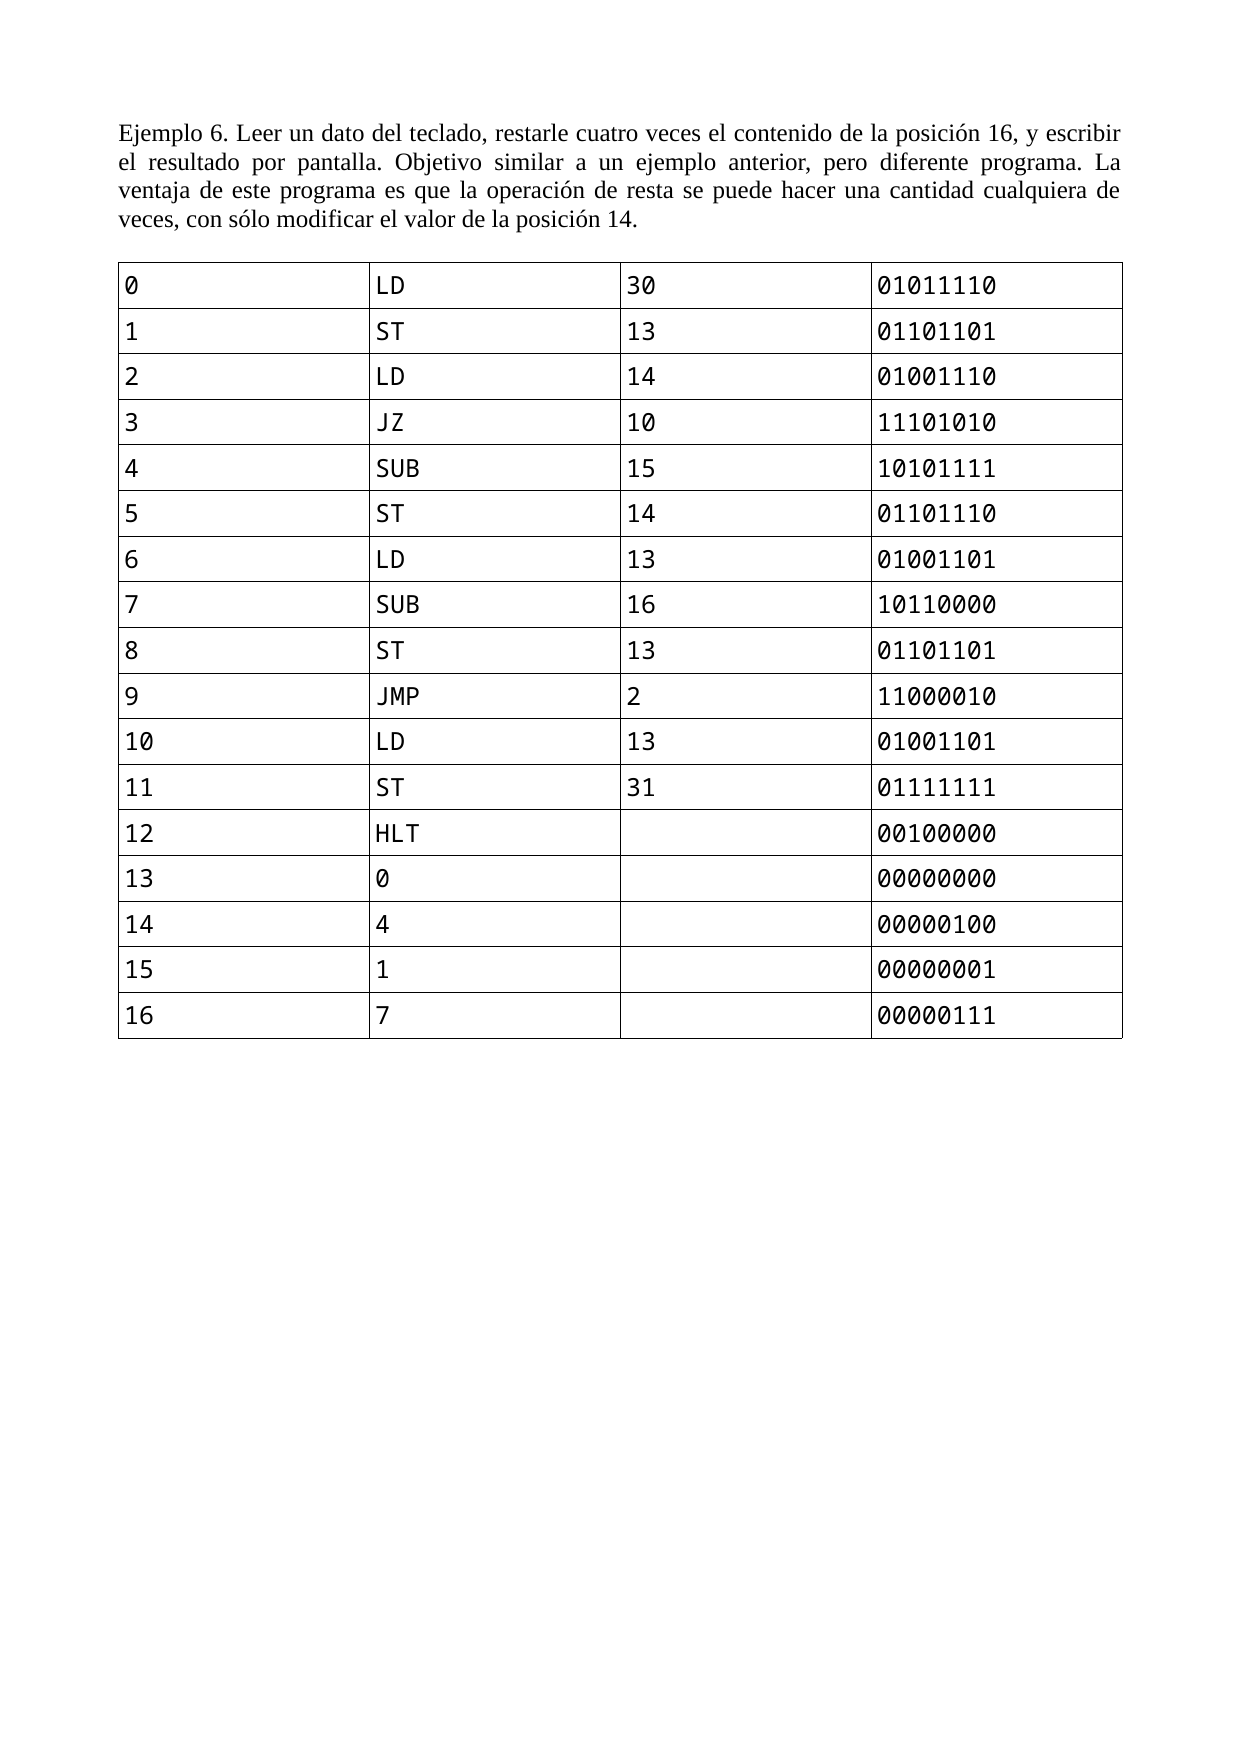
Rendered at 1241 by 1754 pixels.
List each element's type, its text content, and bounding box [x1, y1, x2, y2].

table_header 30 [621, 263, 871, 307]
table_cell 01101101 [872, 309, 1122, 353]
table_cell JMP [370, 674, 620, 718]
table_cell 11000010 [872, 674, 1122, 718]
table_cell 31 [621, 765, 871, 809]
table_cell 10110000 [872, 582, 1122, 627]
table_cell 12 [119, 810, 369, 855]
table_cell 15 [119, 947, 369, 992]
text Ejemplo 6. Leer un dato del teclado, restarle cuatro veces el contenido de la posición 16, y escribir el resultado por pantalla. Objetivo similar a un ejemplo anterior, pero diferente programa. La ventaja de este programa es que la operación de resta se puede hacer una cantidad cualquiera de veces, con sólo modificar el valor de la posición 14. [118, 118, 1122, 233]
table_cell 00000001 [872, 947, 1122, 992]
table_cell 00000000 [872, 856, 1122, 901]
table_cell ST [370, 309, 620, 353]
table_cell [621, 993, 871, 1037]
table_cell 4 [119, 445, 369, 490]
table_cell 8 [119, 628, 369, 672]
table_cell ST [370, 491, 620, 536]
table_cell [621, 902, 871, 946]
table_cell 14 [621, 491, 871, 536]
table_cell 13 [621, 719, 871, 764]
table_cell 14 [621, 354, 871, 399]
table_cell LD [370, 719, 620, 764]
table_cell 10 [119, 719, 369, 764]
table_cell 14 [119, 902, 369, 946]
table_cell 0 [370, 856, 620, 901]
table_cell 13 [621, 309, 871, 353]
table_cell 2 [621, 674, 871, 718]
table_cell 13 [119, 856, 369, 901]
table_cell 9 [119, 674, 369, 718]
table_cell 11 [119, 765, 369, 809]
table_cell [621, 947, 871, 992]
table_cell 10101111 [872, 445, 1122, 490]
table_cell 13 [621, 537, 871, 581]
table_cell 6 [119, 537, 369, 581]
table_cell 7 [370, 993, 620, 1037]
table_cell [621, 856, 871, 901]
table_cell 7 [119, 582, 369, 627]
table_cell JZ [370, 400, 620, 444]
table_cell 11101010 [872, 400, 1122, 444]
table_cell 3 [119, 400, 369, 444]
table_cell 01001101 [872, 537, 1122, 581]
table_cell 10 [621, 400, 871, 444]
table_cell 2 [119, 354, 369, 399]
table_header LD [370, 263, 620, 307]
table_cell [621, 810, 871, 855]
table_cell ST [370, 765, 620, 809]
table_cell 4 [370, 902, 620, 946]
table_cell 00000100 [872, 902, 1122, 946]
table_cell LD [370, 537, 620, 581]
table_cell 15 [621, 445, 871, 490]
table_cell 1 [370, 947, 620, 992]
table_cell 13 [621, 628, 871, 672]
table_cell HLT [370, 810, 620, 855]
table_cell LD [370, 354, 620, 399]
table_cell 1 [119, 309, 369, 353]
table_cell 16 [621, 582, 871, 627]
table_header 0 [119, 263, 369, 307]
table_cell 16 [119, 993, 369, 1037]
table_cell 00000111 [872, 993, 1122, 1037]
table_cell SUB [370, 445, 620, 490]
table_cell 01001110 [872, 354, 1122, 399]
table_cell 01101110 [872, 491, 1122, 536]
table_cell 01001101 [872, 719, 1122, 764]
table_cell 00100000 [872, 810, 1122, 855]
table_cell 01111111 [872, 765, 1122, 809]
table_cell ST [370, 628, 620, 672]
table_header 01011110 [872, 263, 1122, 307]
table_cell 01101101 [872, 628, 1122, 672]
table_cell 5 [119, 491, 369, 536]
table_cell SUB [370, 582, 620, 627]
